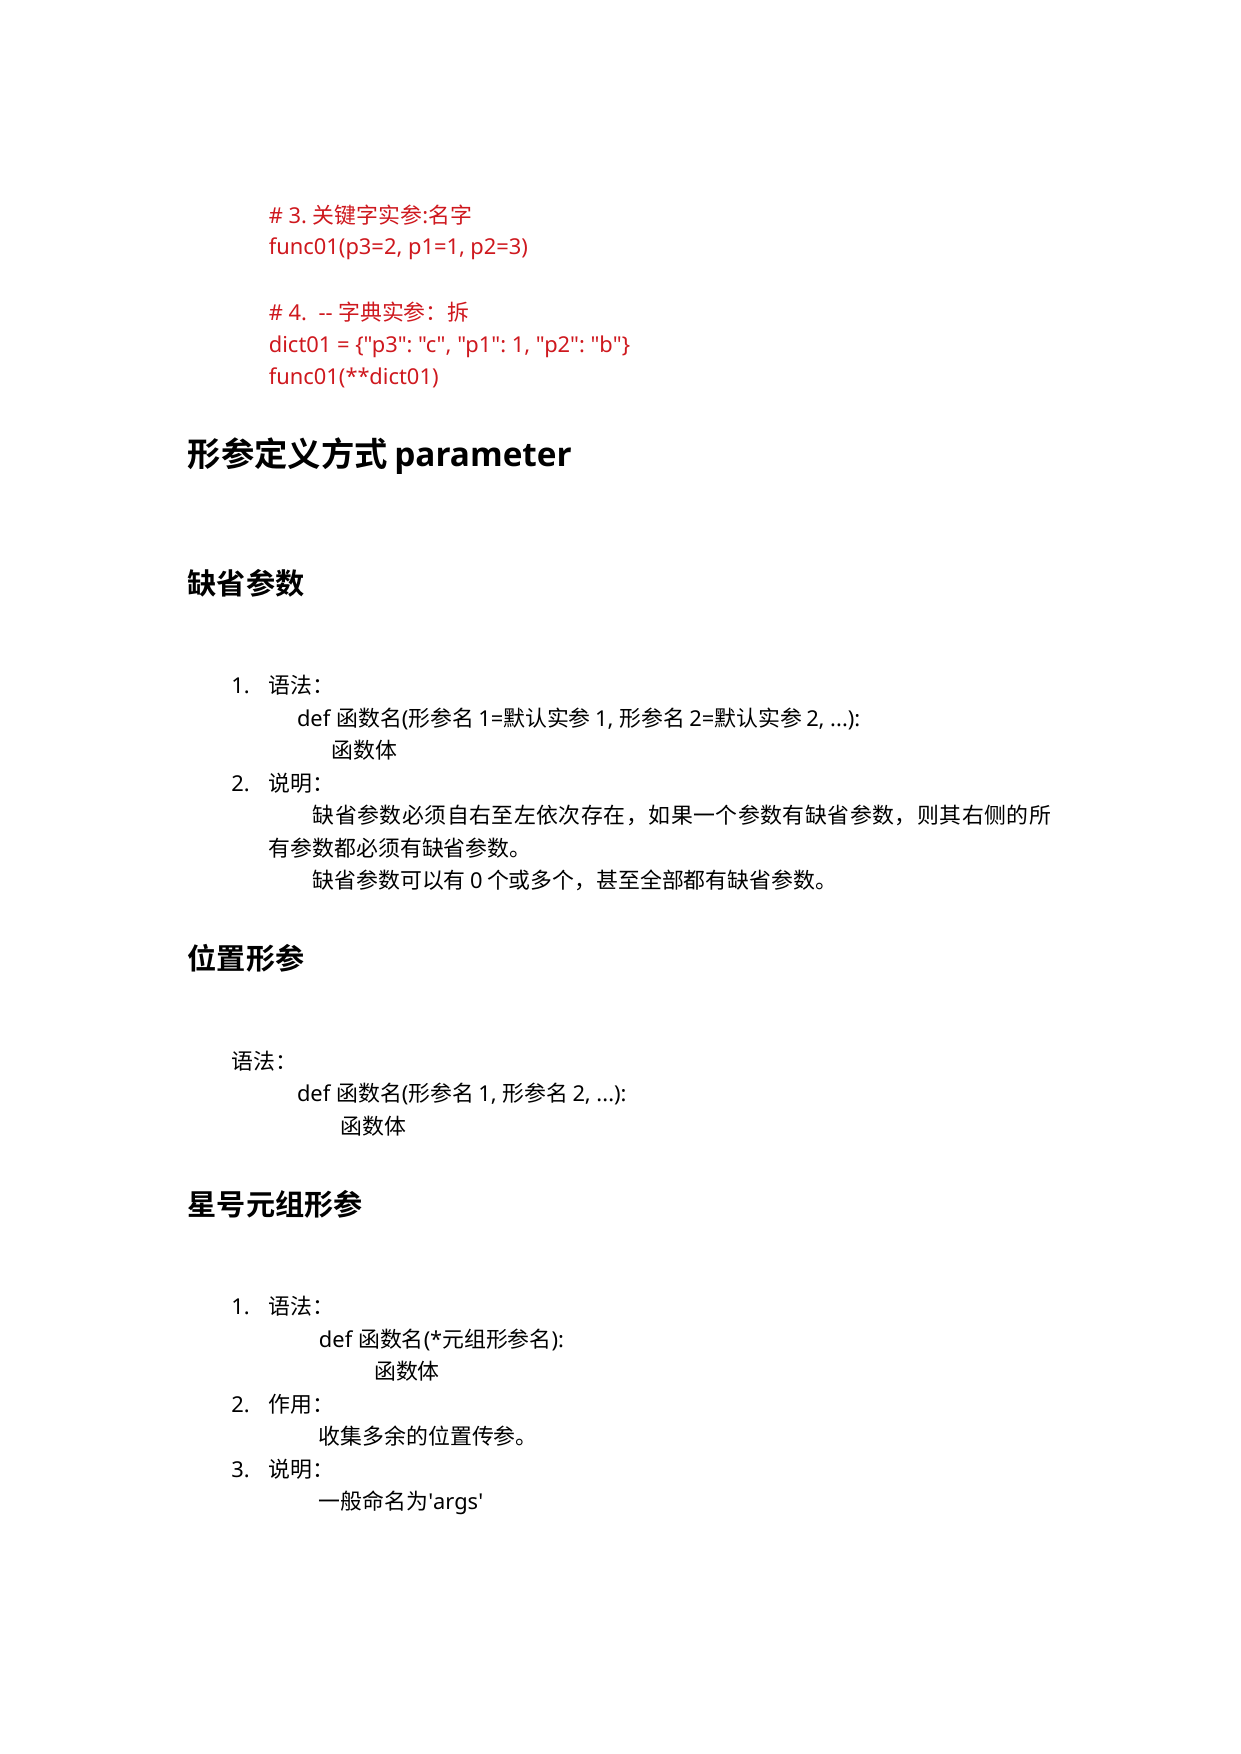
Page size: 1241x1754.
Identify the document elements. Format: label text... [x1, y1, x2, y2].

list 说明： [231, 765, 1053, 798]
list 说明： [231, 1451, 1053, 1484]
subtitle 星号元组形参 [187, 1170, 1053, 1235]
text def 函数名(形参名1, 形参名2, ...): [297, 1076, 1053, 1108]
subtitle 缺省参数 [187, 549, 1053, 614]
text 缺省参数必须自右至左依次存在，如果一个参数有缺省参数，则其右侧的所有参数都必须有缺省参数。 [269, 798, 1053, 863]
list 一般命名为'args' [319, 1484, 1053, 1516]
text 函数体 [362, 1354, 1053, 1386]
text def 函数名(*元组形参名): [275, 1321, 1053, 1354]
text 收集多余的位置传参。 [275, 1419, 1053, 1451]
list # 3. 关键字实参:名字 [231, 197, 1053, 230]
list # 4. -- 字典实参：拆 [231, 295, 1053, 327]
text 缺省参数可以有0个或多个，甚至全部都有缺省参数。 [269, 863, 1053, 895]
list 语法： [231, 668, 1053, 700]
subtitle 形参定义方式parameter [187, 419, 1053, 484]
text 函数体 [297, 733, 1053, 765]
subtitle 位置形参 [187, 924, 1053, 989]
text 语法： [187, 1043, 1053, 1076]
list 语法： [231, 1289, 1053, 1321]
text def 函数名(形参名1=默认实参1, 形参名2=默认实参2, ...): [253, 700, 1053, 733]
list func01(p3=2, p1=1, p2=3) [231, 230, 1053, 262]
list 作用： [231, 1386, 1053, 1419]
text 函数体 [297, 1108, 1053, 1141]
list dict01 = {"p3": "c", "p1": 1, "p2": "b"} [231, 327, 1053, 360]
list func01(**dict01) [231, 360, 1053, 392]
